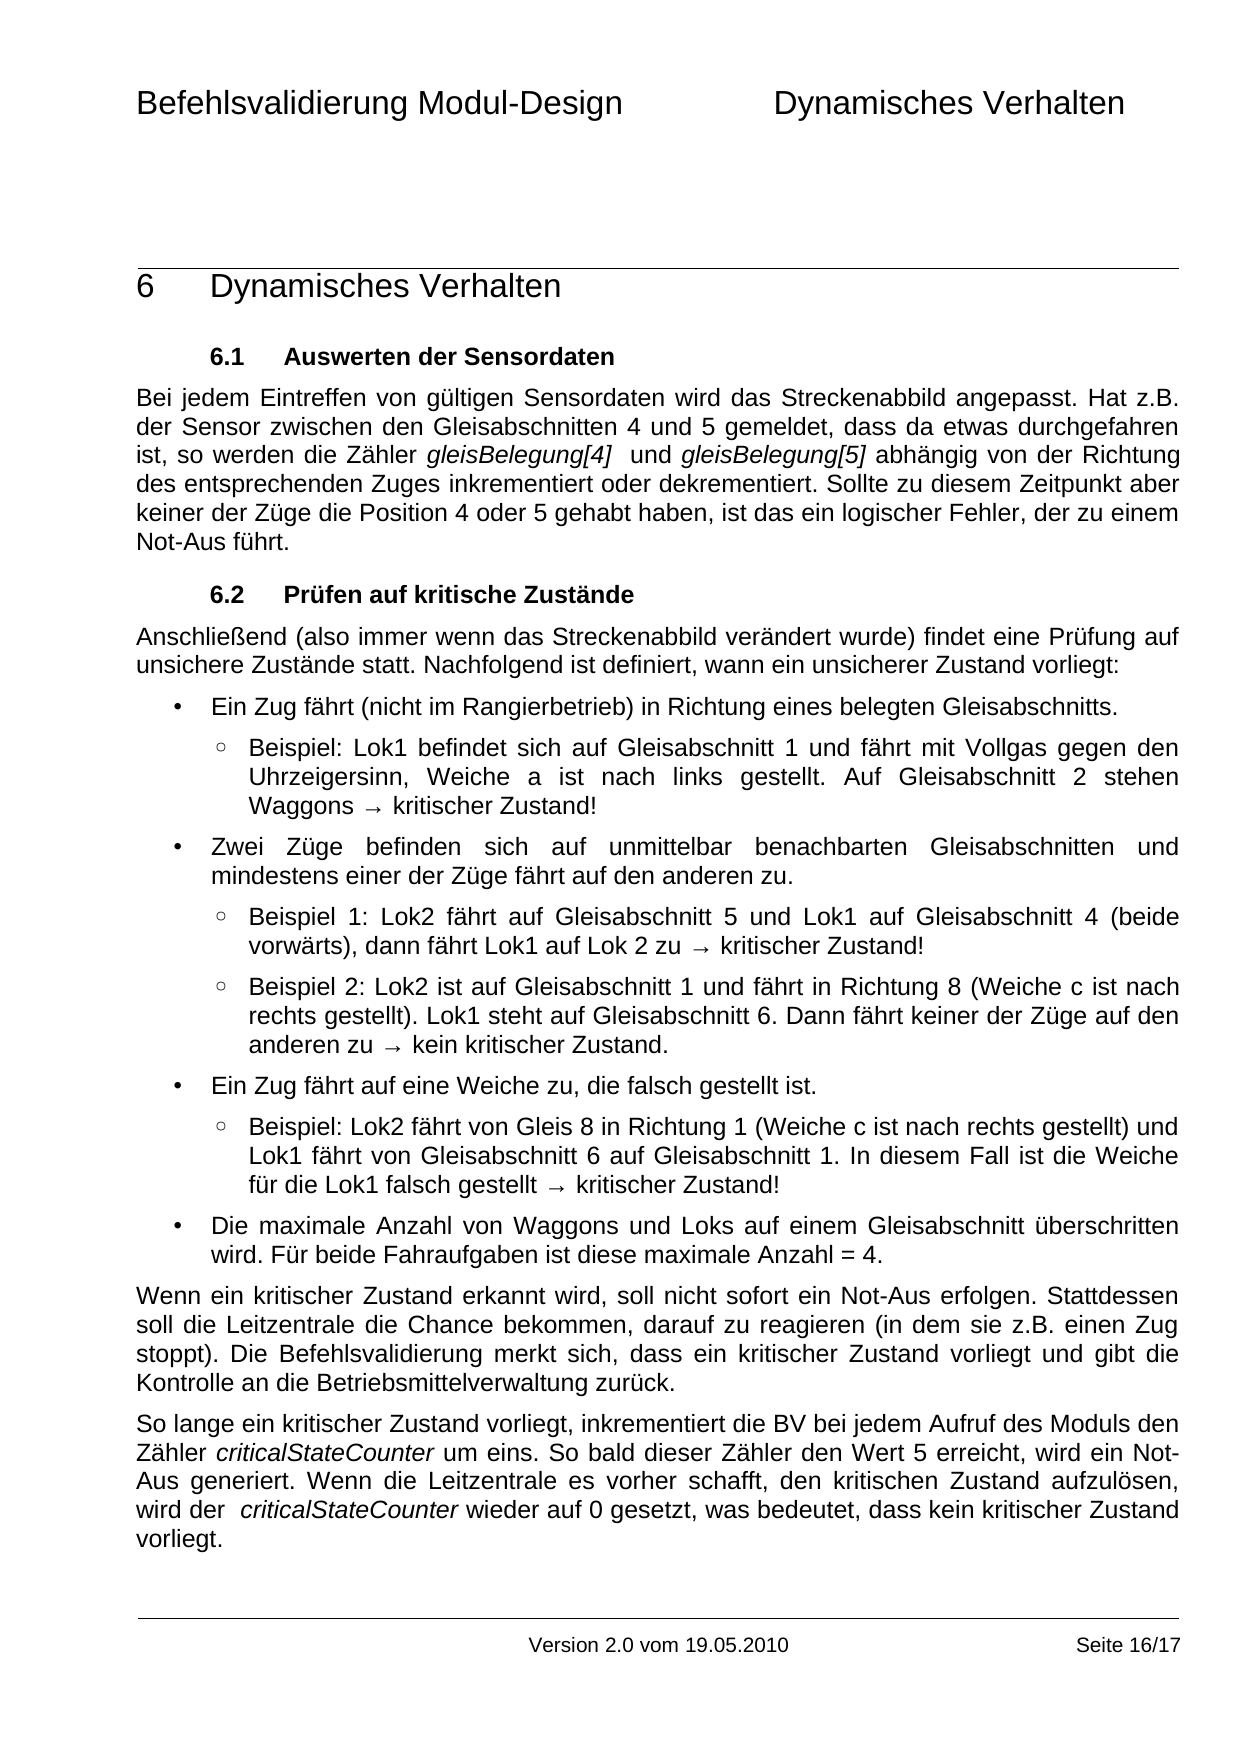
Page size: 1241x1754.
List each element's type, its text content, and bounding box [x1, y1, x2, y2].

subtitle Dynamisches Verhalten [136, 289, 240, 304]
list Zwei Züge befinden sich auf unmittelbar benachbarten Gleisabschnitten und mindestens einer der Züge fährt auf den anderen zu. [173, 832, 1181, 889]
text Wenn ein kritischer Zustand erkannt wird, soll nicht sofort ein Not-Aus erfolgen. Stattdessen soll die Leitzentrale die Chance bekommen, darauf zu reagieren (in dem sie z.B. einen Zug stoppt). Die Befehlsvalidierung merkt sich, dass ein kritischer Zustand vorliegt und gibt die Kontrolle an die Betriebsmittelverwaltung zurück. [136, 1281, 1181, 1396]
subtitle Dynamisches Verhalten [238, 289, 1181, 304]
text So lange ein kritischer Zustand vorliegt, inkrementiert die BV bei jedem Aufruf des Moduls den Zähler criticalStateCounter um eins. So bald dieser Zähler den Wert 5 erreicht, wird ein Not-Aus generiert. Wenn die Leitzentrale es vorher schafft, den kritischen Zustand aufzulösen, wird der criticalStateCounter wieder auf 0 gesetzt, was bedeutet, dass kein kritischer Zustand vorliegt. [136, 1409, 1181, 1553]
list Beispiel 2: Lok2 ist auf Gleisabschnitt 1 und fährt in Richtung 8 (Weiche c ist nach rechts gestellt). Lok1 steht auf Gleisabschnitt 6. Dann fährt keiner der Züge auf den anderen zu → kein kritischer Zustand. [211, 972, 1181, 1058]
list Beispiel: Lok1 befindet sich auf Gleisabschnitt 1 und fährt mit Vollgas gegen den Uhrzeigersinn, Weiche a ist nach links gestellt. Auf Gleisabschnitt 2 stehen Waggons → kritischer Zustand! [211, 733, 1181, 819]
list Ein Zug fährt (nicht im Rangierbetrieb) in Richtung eines belegten Gleisabschnitts. [173, 692, 1181, 721]
subtitle Prüfen auf kritische Zustände [209, 581, 1181, 609]
list Beispiel: Lok2 fährt von Gleis 8 in Richtung 1 (Weiche c ist nach rechts gestellt) und Lok1 fährt von Gleisabschnitt 6 auf Gleisabschnitt 1. In diesem Fall ist die Weiche für die Lok1 falsch gestellt → kritischer Zustand! [211, 1112, 1181, 1199]
subtitle Auswerten der Sensordaten [209, 342, 1181, 371]
text Anschließend (also immer wenn das Streckenabbild verändert wurde) findet eine Prüfung auf unsichere Zustände statt. Nachfolgend ist definiert, wann ein unsicherer Zustand vorliegt: [136, 622, 1181, 679]
list Die maximale Anzahl von Waggons und Loks auf einem Gleisabschnitt überschritten wird. Für beide Fahraufgaben ist diese maximale Anzahl = 4. [173, 1211, 1181, 1269]
list Beispiel 1: Lok2 fährt auf Gleisabschnitt 5 und Lok1 auf Gleisabschnitt 4 (beide vorwärts), dann fährt Lok1 auf Lok 2 zu → kritischer Zustand! [211, 902, 1181, 960]
text Bei jedem Eintreffen von gültigen Sensordaten wird das Streckenabbild angepasst. Hat z.B. der Sensor zwischen den Gleisabschnitten 4 und 5 gemeldet, dass da etwas durchgefahren ist, so werden die Zähler gleisBelegung[4] und gleisBelegung[5] abhängig von der Richtung des entsprechenden Zuges inkrementiert oder dekrementiert. Sollte zu diesem Zeitpunkt aber keiner der Züge die Position 4 oder 5 gehabt haben, ist das ein logischer Fehler, der zu einem Not-Aus führt. [136, 383, 1181, 556]
list Ein Zug fährt auf eine Weiche zu, die falsch gestellt ist. [173, 1071, 1181, 1100]
